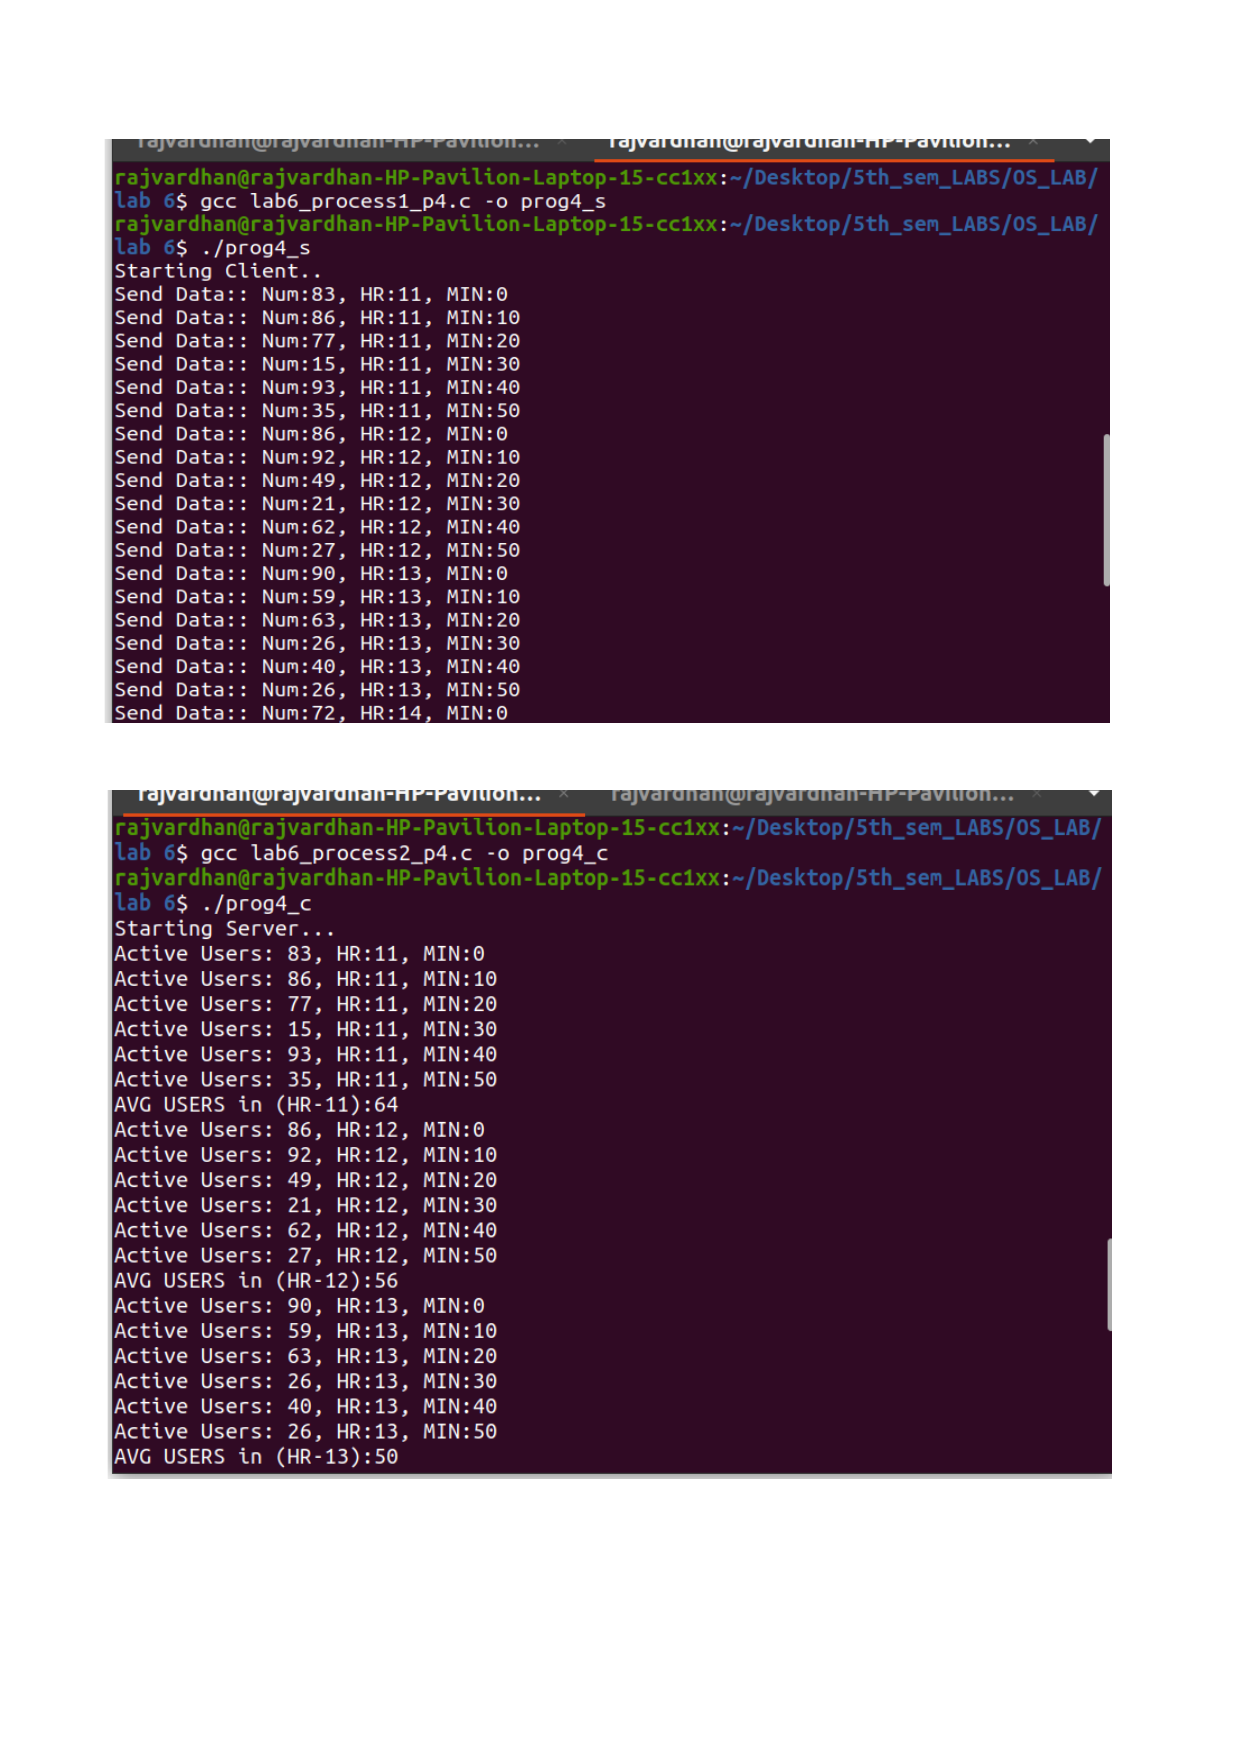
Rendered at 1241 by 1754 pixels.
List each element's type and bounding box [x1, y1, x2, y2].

picture [104, 139, 1110, 723]
picture [107, 790, 1112, 1479]
